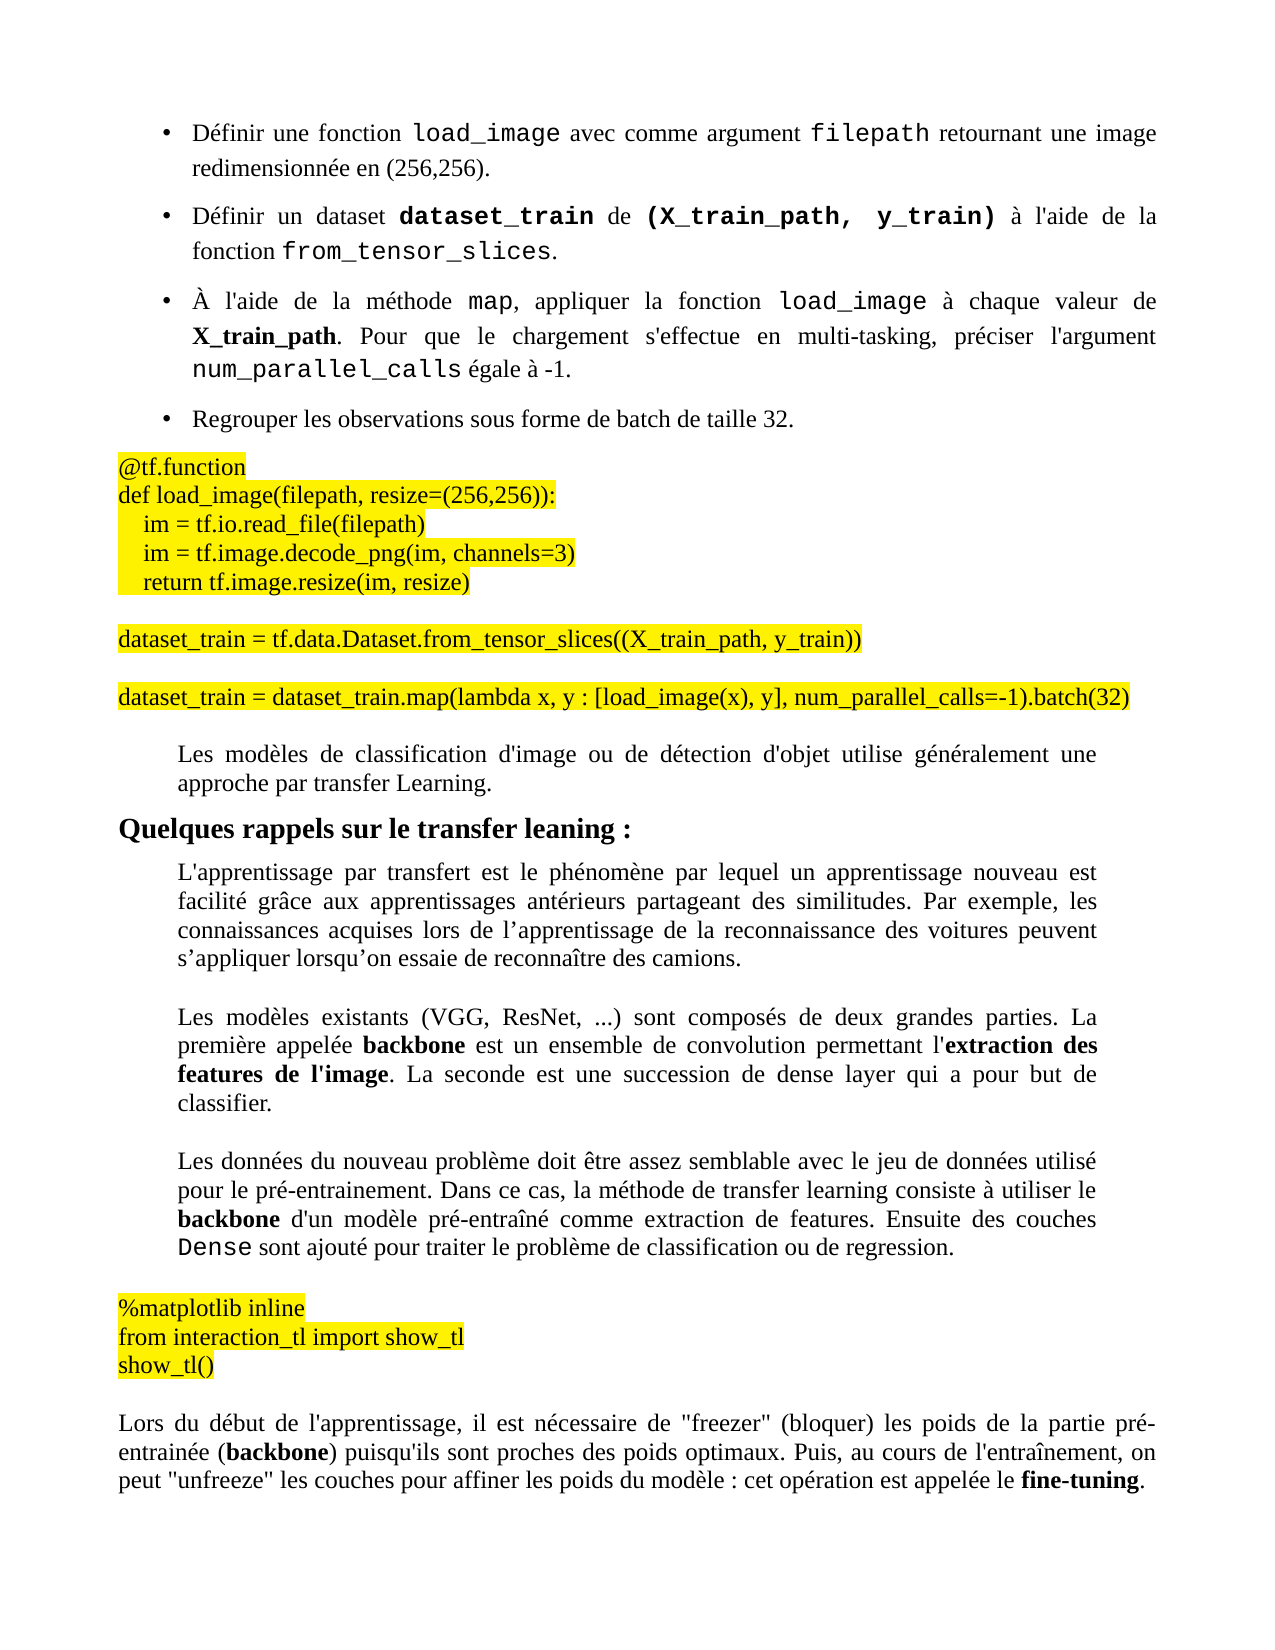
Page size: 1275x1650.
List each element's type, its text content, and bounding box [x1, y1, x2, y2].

list Définir un dataset dataset_train de (X_train_path, y_train) à l'aide de la fonction from_tensor_slices. [162, 201, 1157, 267]
text im = tf.image.decode_png(im, channels=3) [118, 538, 1157, 567]
list Regrouper les observations sous forme de batch de taille 32. [162, 404, 1157, 433]
subtitle Quelques rappels sur le transfer leaning : [118, 811, 1157, 845]
text Les modèles existants (VGG, ResNet, ...) sont composés de deux grandes parties. La première appelée backbone est un ensemble de convolution permettant l'extraction des features de l'image. La seconde est une succession de dense layer qui a pour but de classifier. [177, 1002, 1098, 1117]
text return tf.image.resize(im, resize) [118, 567, 1157, 595]
text Les modèles de classification d'image ou de détection d'objet utilise généralement une approche par transfer Learning. [177, 739, 1098, 797]
text from interaction_tl import show_tl [118, 1322, 1157, 1350]
text show_tl() [118, 1350, 1157, 1379]
text def load_image(filepath, resize=(256,256)): [118, 480, 1157, 509]
list À l'aide de la méthode map, appliquer la fonction load_image à chaque valeur de X_train_path. Pour que le chargement s'effectue en multi-tasking, préciser l'argument num_parallel_calls égale à -1. [162, 286, 1157, 385]
list Définir une fonction load_image avec comme argument filepath retournant une image redimensionnée en (256,256). [162, 118, 1157, 182]
text Lors du début de l'apprentissage, il est nécessaire de "freezer" (bloquer) les poids de la partie pré-entrainée (backbone) puisqu'ils sont proches des poids optimaux. Puis, au cours de l'entraînement, on peut "unfreeze" les couches pour affiner les poids du modèle : cet opération est appelée le fine-tuning. [118, 1408, 1157, 1494]
text @tf.function [118, 452, 1157, 480]
text Les données du nouveau problème doit être assez semblable avec le jeu de données utilisé pour le pré-entrainement. Dans ce cas, la méthode de transfer learning consiste à utiliser le backbone d'un modèle pré-entraîné comme extraction de features. Ensuite des couches Dense sont ajouté pour traiter le problème de classification ou de regression. [177, 1146, 1098, 1263]
text L'apprentissage par transfert est le phénomène par lequel un apprentissage nouveau est facilité grâce aux apprentissages antérieurs partageant des similitudes. Par exemple, les connaissances acquises lors de l’apprentissage de la reconnaissance des voitures peuvent s’appliquer lorsqu’on essaie de reconnaître des camions. [177, 857, 1098, 972]
text dataset_train = dataset_train.map(lambda x, y : [load_image(x), y], num_parallel_calls=-1).batch(32) [118, 682, 1157, 710]
text dataset_train = tf.data.Dataset.from_tensor_slices((X_train_path, y_train)) [118, 624, 1157, 653]
text %matplotlib inline [118, 1293, 1157, 1322]
text im = tf.io.read_file(filepath) [118, 509, 1157, 538]
